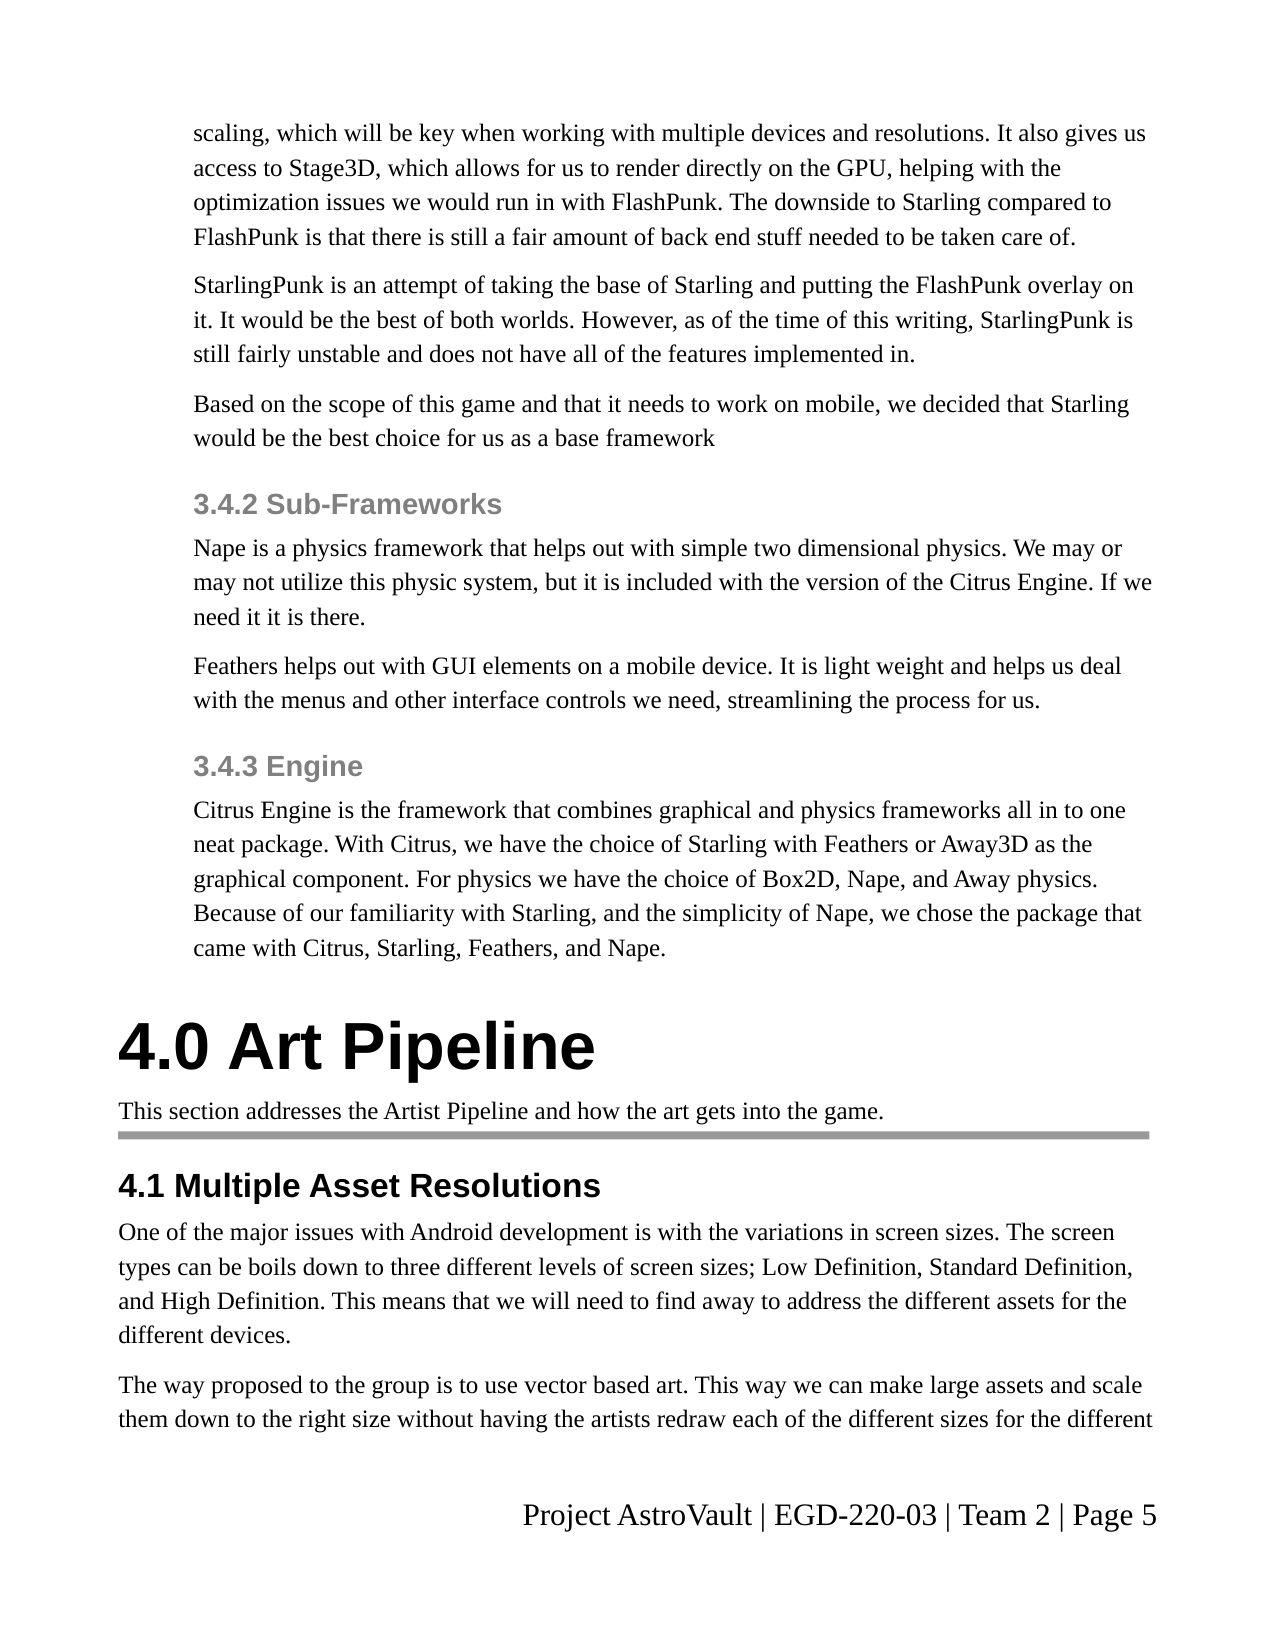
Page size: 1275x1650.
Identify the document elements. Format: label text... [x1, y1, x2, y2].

subtitle 3.4.3 Engine [193, 749, 1157, 782]
text Based on the scope of this game and that it needs to work on mobile, we decided that Starling would be the best choice for us as a base framework [193, 389, 1157, 452]
text This section addresses the Artist Pipeline and how the art gets into the game. [118, 1096, 1157, 1125]
text One of the major issues with Android development is with the variations in screen sizes. The screen types can be boils down to three different levels of screen sizes; Low Definition, Standard Definition, and High Definition. This means that we will need to find away to address the different assets for the different devices. [118, 1217, 1157, 1349]
subtitle 4.1 Multiple Asset Resolutions [118, 1166, 1157, 1205]
text StarlingPunk is an attempt of taking the base of Starling and putting the FlashPunk overlay on it. It would be the best of both worlds. However, as of the time of this writing, StarlingPunk is still fairly unstable and does not have all of the features implemented in. [193, 271, 1157, 368]
text scaling, which will be key when working with multiple devices and resolutions. It also gives us access to Stage3D, which allows for us to render directly on the GPU, helping with the optimization issues we would run in with FlashPunk. The downside to Starling compared to FlashPunk is that there is still a fair amount of back end stuff needed to be taken care of. [193, 118, 1157, 250]
text Feathers helps out with GUI elements on a mobile device. It is light weight and helps us deal with the menus and other interface controls we need, streamlining the process for us. [193, 651, 1157, 714]
text The way proposed to the group is to use vector based art. This way we can make large assets and scale them down to the right size without having the artists redraw each of the different sizes for the different [118, 1370, 1157, 1433]
text Citrus Engine is the framework that combines graphical and physics frameworks all in to one neat package. With Citrus, we have the choice of Starling with Feathers or Away3D as the graphical component. For physics we have the choice of Box2D, Nape, and Away physics. Because of our familiarity with Starling, and the simplicity of Nape, we chose the package that came with Citrus, Starling, Feathers, and Nape. [193, 795, 1157, 962]
subtitle 3.4.2 Sub-Frameworks [193, 487, 1157, 520]
subtitle 4.0 Art Pipeline [118, 1007, 1157, 1084]
text Nape is a physics framework that helps out with simple two dimensional physics. We may or may not utilize this physic system, but it is included with the version of the Citrus Engine. If we need it it is there. [193, 533, 1157, 631]
